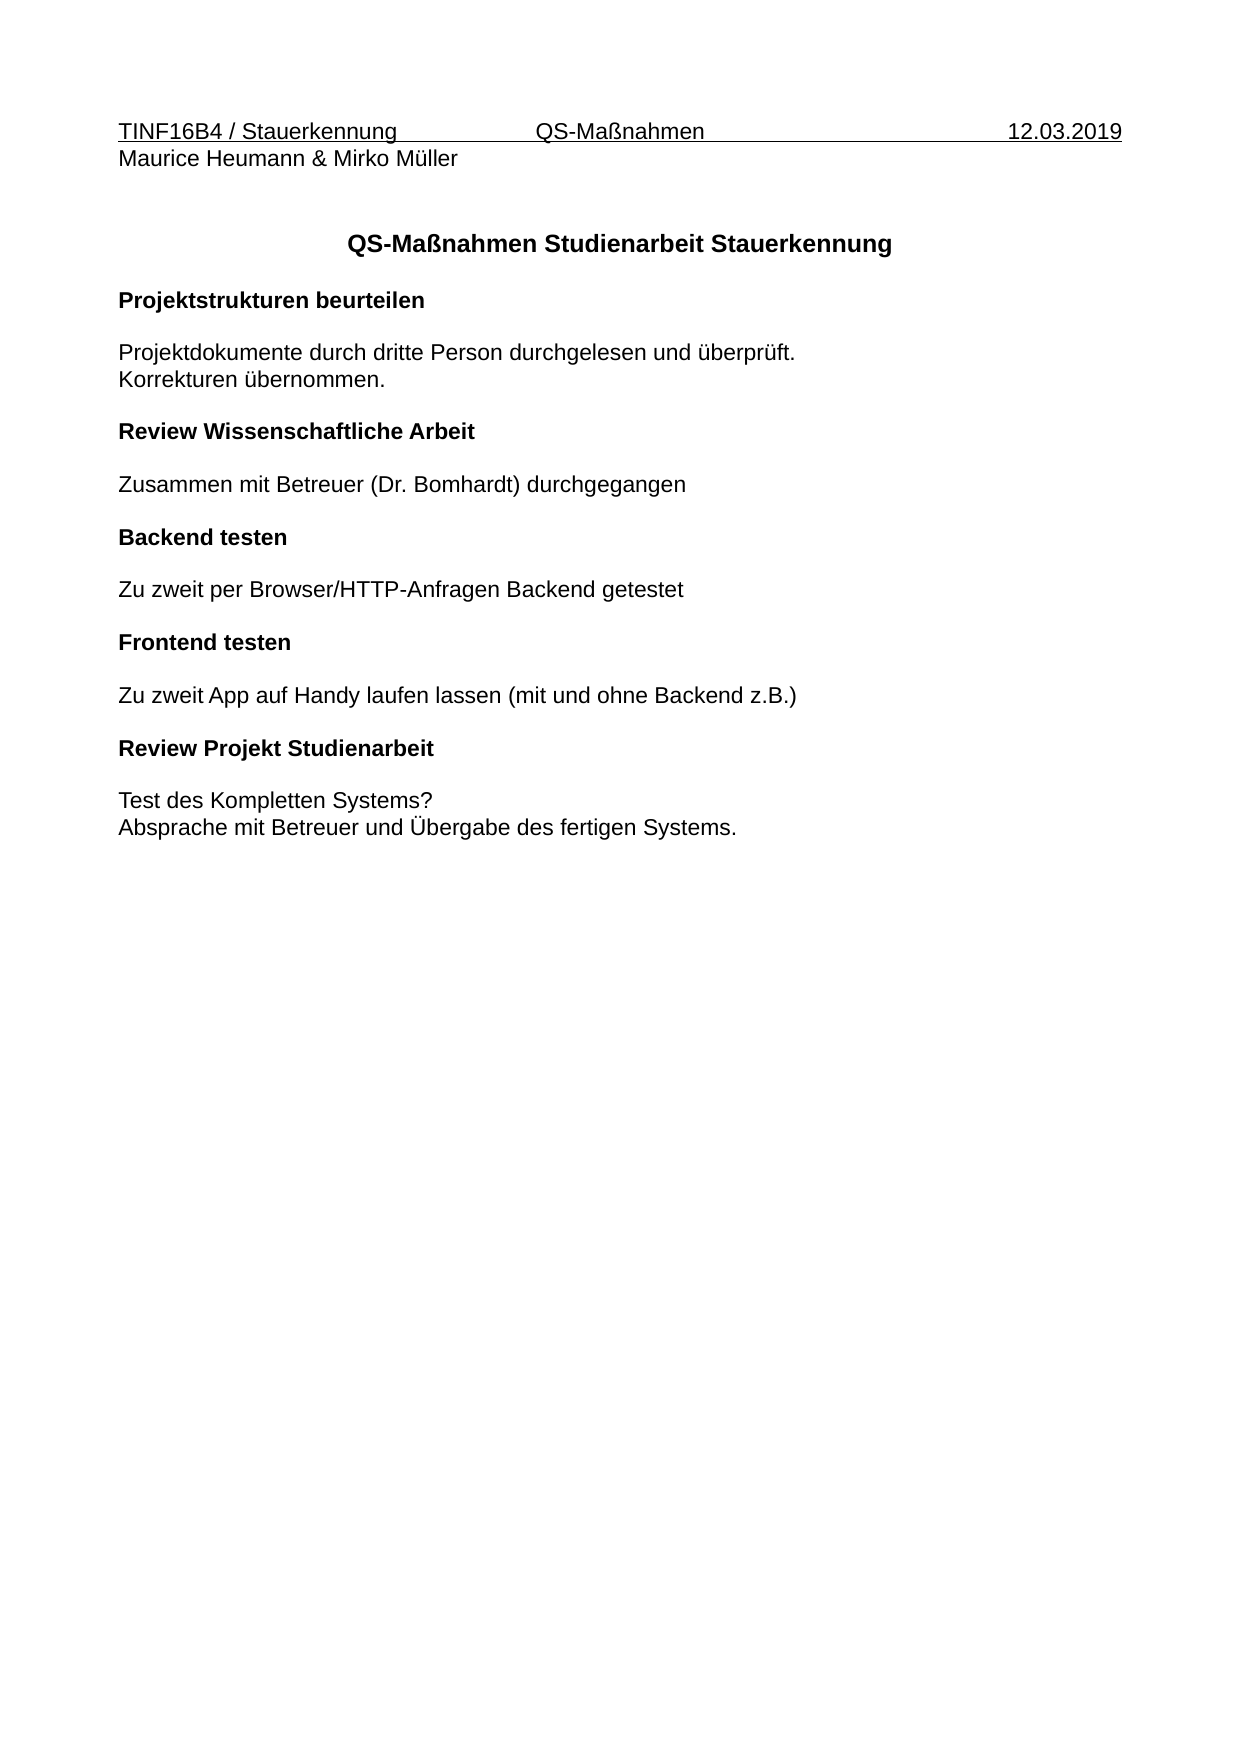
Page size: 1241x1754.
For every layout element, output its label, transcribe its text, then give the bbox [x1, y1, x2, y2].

text Projektdokumente durch dritte Person durchgelesen und überprüft. [118, 339, 1122, 366]
text Backend testen [118, 524, 1122, 550]
text Review Projekt Studienarbeit [118, 734, 1122, 761]
text Test des Kompletten Systems? [118, 787, 1122, 814]
text Review Wissenschaftliche Arbeit [118, 418, 1122, 445]
text Frontend testen [118, 629, 1122, 656]
text Zu zweit per Browser/HTTP-Anfragen Backend getestet [118, 576, 1122, 603]
text QS-Maßnahmen Studienarbeit Stauerkennung [118, 229, 1122, 258]
text Korrekturen übernommen. [118, 366, 1122, 392]
text Projektstrukturen beurteilen [118, 287, 1122, 313]
text Zusammen mit Betreuer (Dr. Bomhardt) durchgegangen [118, 471, 1122, 497]
text Zu zweit App auf Handy laufen lassen (mit und ohne Backend z.B.) [118, 682, 1122, 708]
text Absprache mit Betreuer und Übergabe des fertigen Systems. [118, 814, 1122, 840]
